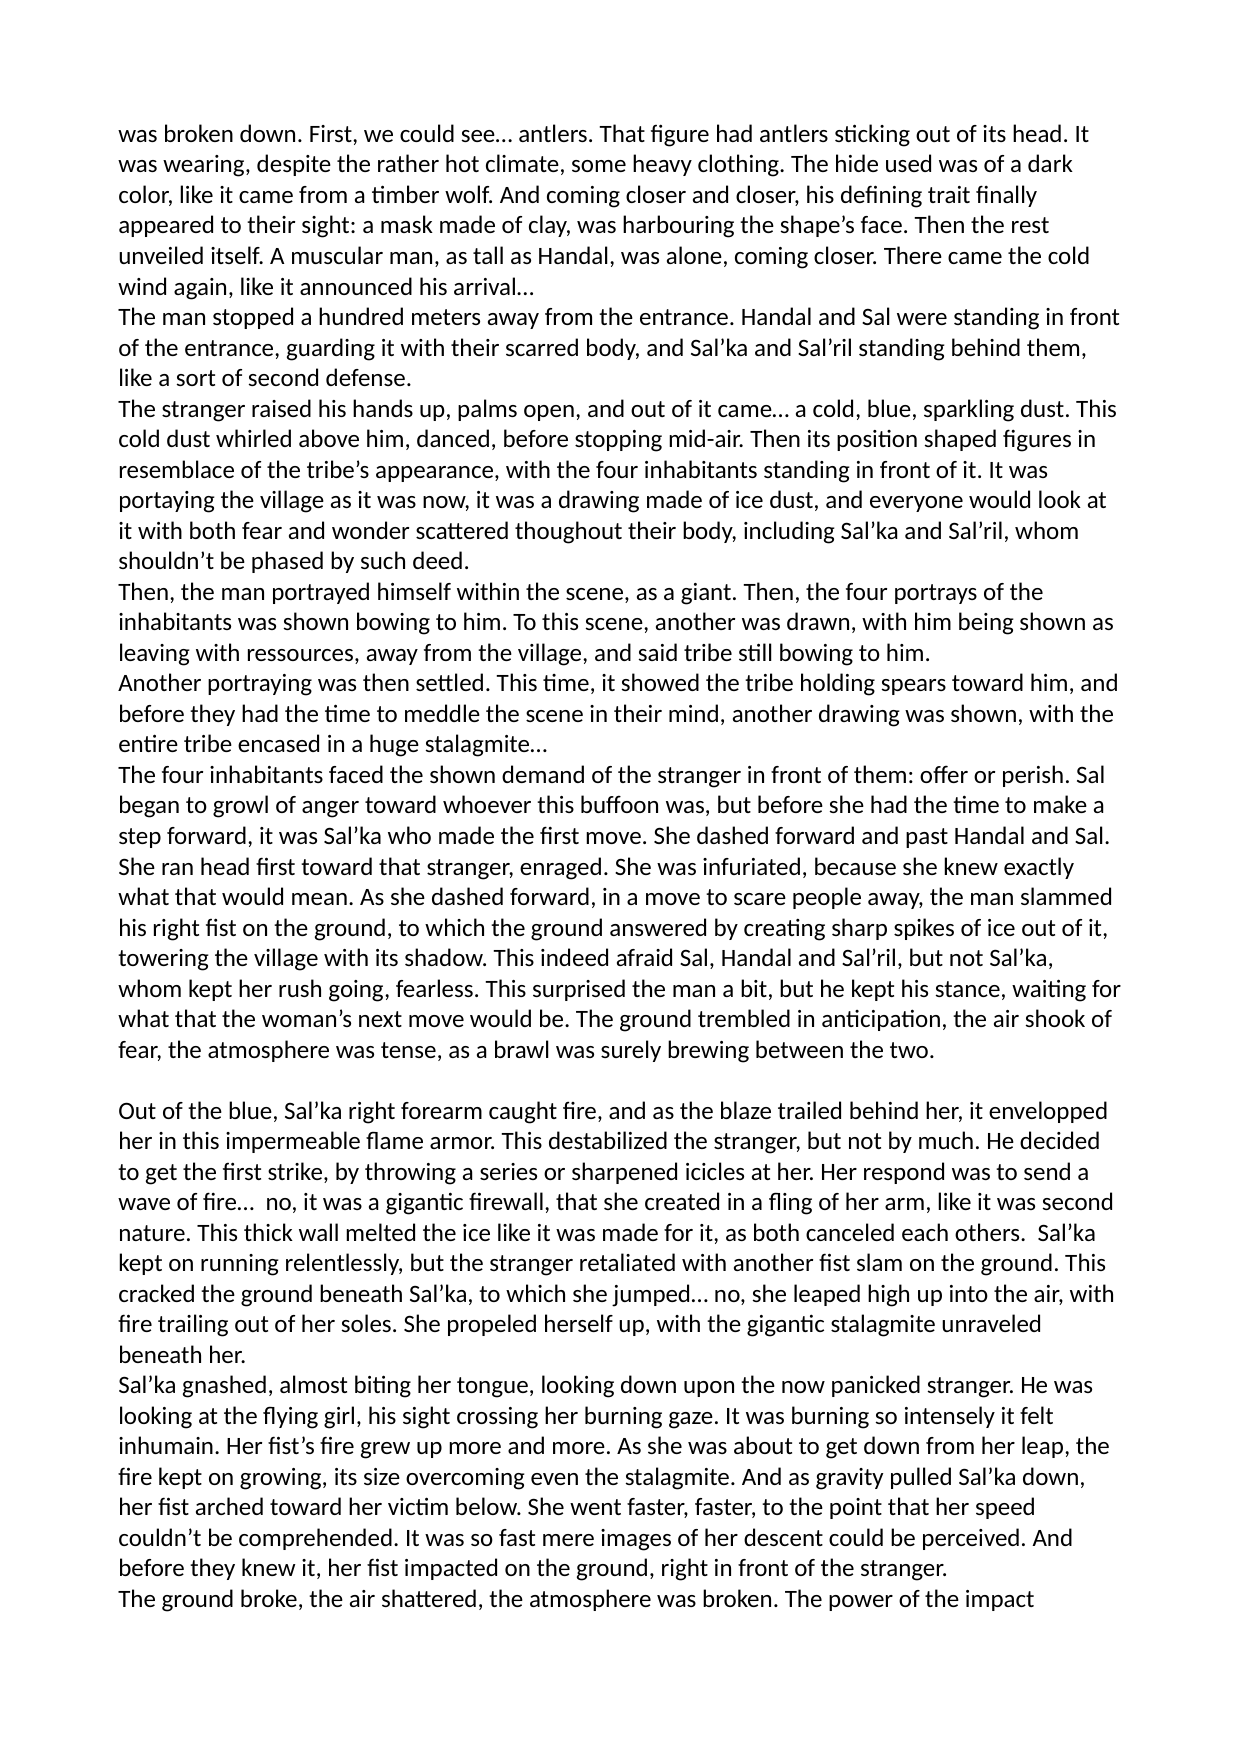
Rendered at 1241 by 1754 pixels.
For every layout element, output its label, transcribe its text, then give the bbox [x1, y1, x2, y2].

text Sal’ka gnashed, almost biting her tongue, looking down upon the now panicked stranger. He was looking at the flying girl, his sight crossing her burning gaze. It was burning so intensely it felt inhumain. Her fist’s fire grew up more and more. As she was about to get down from her leap, the fire kept on growing, its size overcoming even the stalagmite. And as gravity pulled Sal’ka down, her fist arched toward her victim below. She went faster, faster, to the point that her speed couldn’t be comprehended. It was so fast mere images of her descent could be perceived. And before they knew it, her fist impacted on the ground, right in front of the stranger. The ground broke, the air shattered, the atmosphere was broken. The power of the impact [118, 1369, 1122, 1614]
text was broken down. First, we could see… antlers. That figure had antlers sticking out of its head. It was wearing, despite the rather hot climate, some heavy clothing. The hide used was of a dark color, like it came from a timber wolf. And coming closer and closer, his defining trait finally appeared to their sight: a mask made of clay, was harbouring the shape’s face. Then the rest unveiled itself. A muscular man, as tall as Handal, was alone, coming closer. There came the cold wind again, like it announced his arrival… The man stopped a hundred meters away from the entrance. Handal and Sal were standing in front of the entrance, guarding it with their scarred body, and Sal’ka and Sal’ril standing behind them, like a sort of second defense. The stranger raised his hands up, palms open, and out of it came… a cold, blue, sparkling dust. This cold dust whirled above him, danced, before stopping mid-air. Then its position shaped figures in resemblace of the tribe’s appearance, with the four inhabitants standing in front of it. It was portaying the village as it was now, it was a drawing made of ice dust, and everyone would look at it with both fear and wonder scattered thoughout their body, including Sal’ka and Sal’ril, whom shouldn’t be phased by such deed. Then, the man portrayed himself within the scene, as a giant. Then, the four portrays of the inhabitants was shown bowing to him. To this scene, another was drawn, with him being shown as leaving with ressources, away from the village, and said tribe still bowing to him. Another portraying was then settled. This time, it showed the tribe holding spears toward him, and before they had the time to meddle the scene in their mind, another drawing was shown, with the entire tribe encased in a huge stalagmite… The four inhabitants faced the shown demand of the stranger in front of them: offer or perish. Sal began to growl of anger toward whoever this buffoon was, but before she had the time to make a step forward, it was Sal’ka who made the first move. She dashed forward and past Handal and Sal. She ran head first toward that stranger, enraged. She was infuriated, because she knew exactly what that would mean. As she dashed forward, in a move to scare people away, the man slammed his right fist on the ground, to which the ground answered by creating sharp spikes of ice out of it, towering the village with its shadow. This indeed afraid Sal, Handal and Sal’ril, but not Sal’ka, whom kept her rush going, fearless. This surprised the man a bit, but he kept his stance, waiting for what that the woman’s next move would be. The ground trembled in anticipation, the air shook of fear, the atmosphere was tense, as a brawl was surely brewing between the two. Out of the blue, Sal’ka right forearm caught fire, and as the blaze trailed behind her, it envelopped her in this impermeable flame armor. This destabilized the stranger, but not by much. He decided to get the first strike, by throwing a series or sharpened icicles at her. Her respond was to send a wave of fire… no, it was a gigantic firewall, that she created in a fling of her arm, like it was second nature. This thick wall melted the ice like it was made for it, as both canceled each others. Sal’ka kept on running relentlessly, but the stranger retaliated with another fist slam on the ground. This cracked the ground beneath Sal’ka, to which she jumped… no, she leaped high up into the air, with fire trailing out of her soles. She propeled herself up, with the gigantic stalagmite unraveled beneath her. [118, 118, 1122, 1369]
